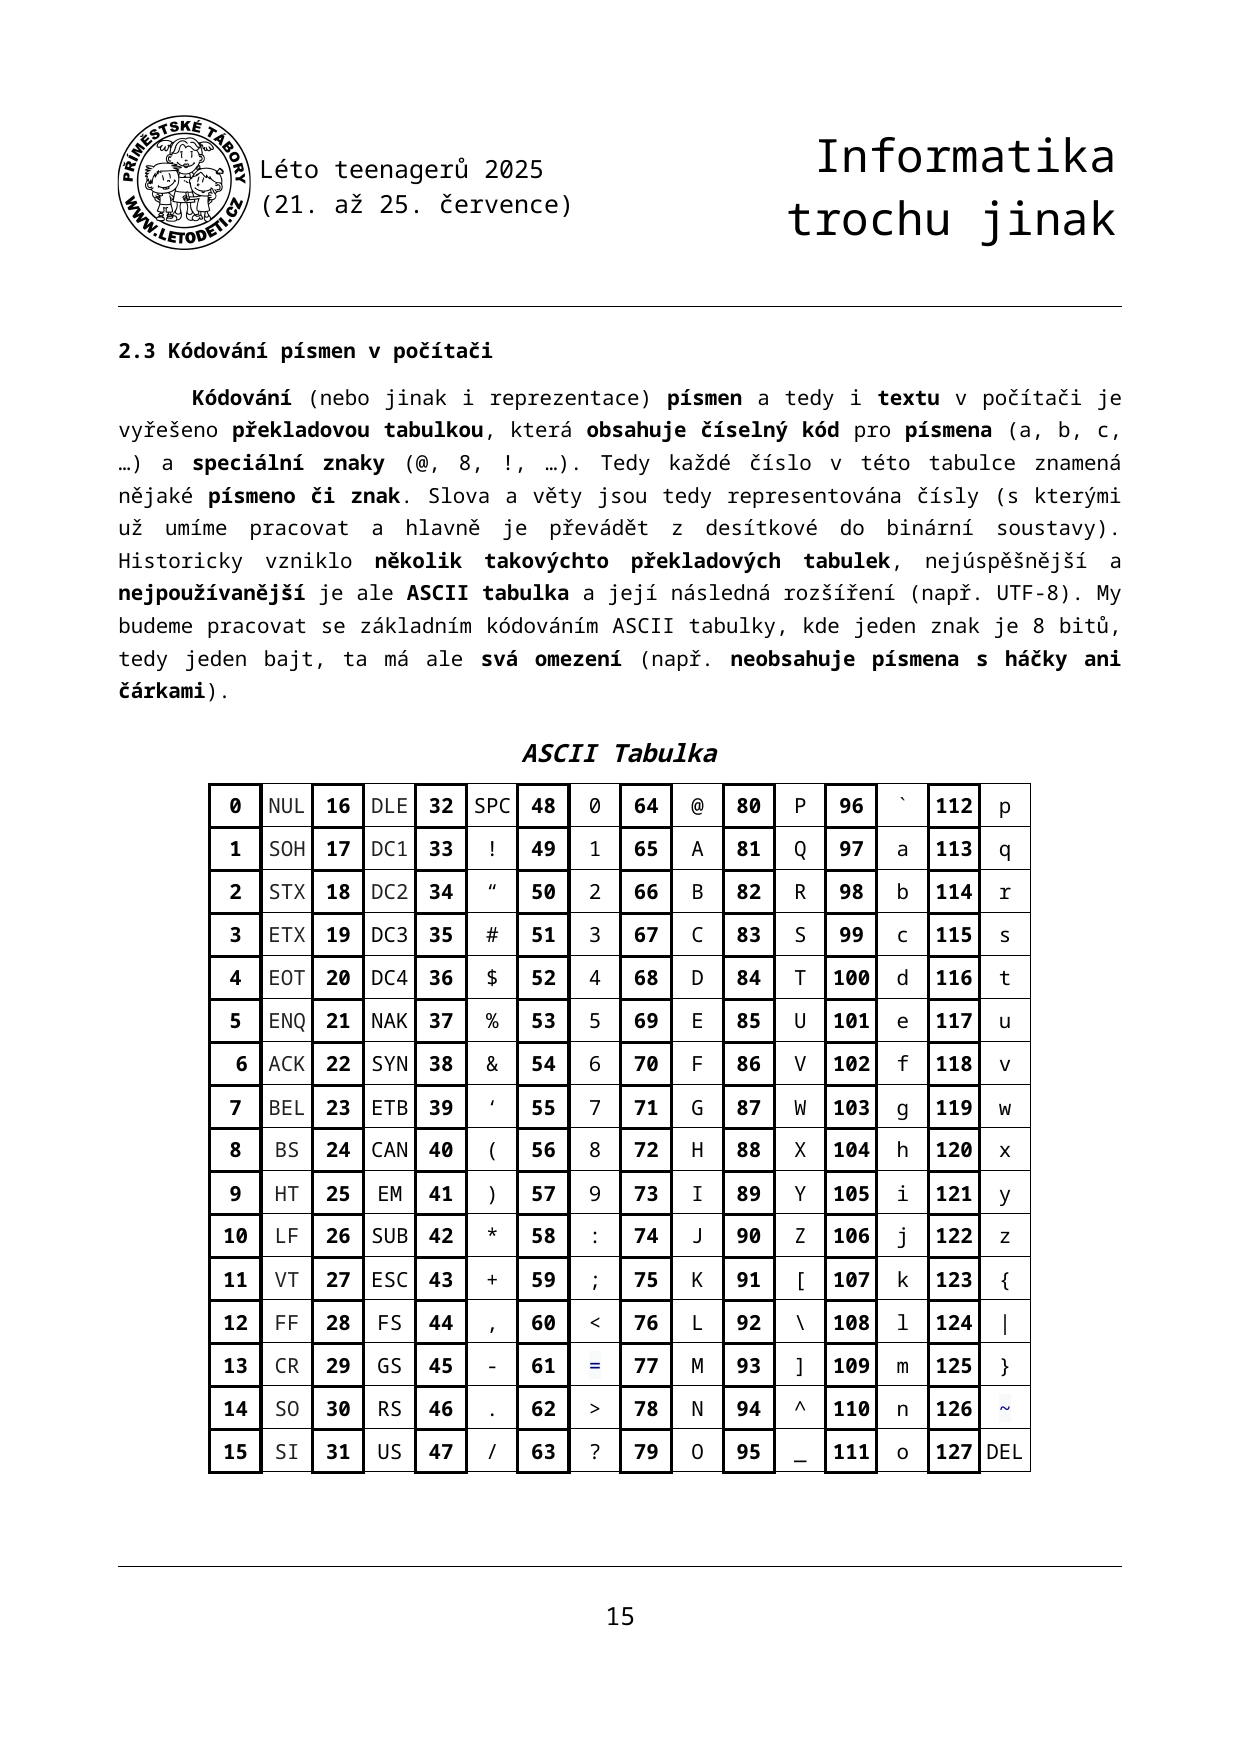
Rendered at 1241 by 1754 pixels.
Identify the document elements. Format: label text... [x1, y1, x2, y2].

table_cell LF [263, 1214, 311, 1256]
table_cell 120 [930, 1130, 978, 1170]
table_cell 46 [417, 1388, 465, 1428]
table_cell j [878, 1214, 927, 1256]
table_cell % [468, 999, 516, 1041]
table_cell 103 [827, 1087, 875, 1127]
table_header 64 [622, 786, 670, 826]
table_cell 6 [211, 1044, 259, 1084]
table_cell 93 [725, 1345, 773, 1385]
table_header SPC [468, 784, 516, 826]
table_cell R [776, 870, 824, 912]
table_cell DEL [981, 1429, 1030, 1471]
table_cell Z [776, 1214, 824, 1256]
table_cell 83 [725, 915, 773, 955]
table_cell 123 [930, 1259, 978, 1299]
table_cell ACK [263, 1042, 311, 1084]
table_cell = [571, 1343, 619, 1385]
table_cell 13 [211, 1345, 259, 1385]
table_cell 15 [211, 1431, 259, 1471]
table_cell EM [365, 1171, 414, 1213]
table_cell m [878, 1343, 927, 1385]
table_cell DC2 [365, 870, 414, 912]
table_cell o [878, 1429, 927, 1471]
table_cell 41 [417, 1173, 465, 1213]
table_cell ~ [981, 1386, 1030, 1428]
table_cell 99 [827, 915, 875, 955]
table_cell } [981, 1343, 1030, 1385]
table_cell # [468, 913, 516, 955]
table_cell 7 [571, 1085, 619, 1127]
table_cell 43 [417, 1259, 465, 1299]
table_cell ^ [776, 1386, 824, 1428]
table_cell ‘ [468, 1085, 516, 1127]
table_cell 86 [725, 1044, 773, 1084]
table_cell RS [365, 1386, 414, 1428]
table_cell ETX [263, 913, 311, 955]
table_cell 71 [622, 1087, 670, 1127]
table_cell 38 [417, 1044, 465, 1084]
table_cell 49 [519, 829, 567, 869]
table_cell 119 [930, 1087, 978, 1127]
table_cell 40 [417, 1130, 465, 1170]
table_cell H [673, 1128, 722, 1170]
table_cell ENQ [263, 999, 311, 1041]
table_cell 2 [211, 872, 259, 912]
table_cell 37 [417, 1001, 465, 1041]
table_cell FS [365, 1300, 414, 1342]
table_cell | [981, 1300, 1030, 1342]
table_cell K [673, 1257, 722, 1299]
table_cell 33 [417, 829, 465, 869]
table_cell 101 [827, 1001, 875, 1041]
table_cell w [981, 1085, 1030, 1127]
table_cell k [878, 1257, 927, 1299]
table_cell 69 [622, 1001, 670, 1041]
table_cell T [776, 956, 824, 998]
table_cell q [981, 827, 1030, 869]
table_cell 88 [725, 1130, 773, 1170]
table_cell 81 [725, 829, 773, 869]
table_cell 62 [519, 1388, 567, 1428]
table_cell U [776, 999, 824, 1041]
table_cell 56 [519, 1130, 567, 1170]
table_cell 12 [211, 1302, 259, 1342]
table_cell DC1 [365, 827, 414, 869]
table_cell / [468, 1429, 516, 1471]
table_cell 31 [314, 1431, 362, 1471]
table_cell 84 [725, 958, 773, 998]
table_cell c [878, 913, 927, 955]
table_cell STX [263, 870, 311, 912]
table_cell $ [468, 956, 516, 998]
table_cell e [878, 999, 927, 1041]
table_cell FF [263, 1300, 311, 1342]
table_cell DC4 [365, 956, 414, 998]
table_cell SO [263, 1386, 311, 1428]
table_cell 100 [827, 958, 875, 998]
table_cell 3 [211, 915, 259, 955]
table_cell L [673, 1300, 722, 1342]
table_header @ [673, 784, 722, 826]
table_cell 66 [622, 872, 670, 912]
table_header P [776, 784, 824, 826]
table_cell B [673, 870, 722, 912]
table_cell 75 [622, 1259, 670, 1299]
table_cell V [776, 1042, 824, 1084]
table_cell SI [263, 1429, 311, 1471]
table_cell 50 [519, 872, 567, 912]
table_cell l [878, 1300, 927, 1342]
table_cell SOH [263, 827, 311, 869]
table_cell 115 [930, 915, 978, 955]
table_cell 104 [827, 1130, 875, 1170]
table_cell O [673, 1429, 722, 1471]
table_cell 5 [211, 1001, 259, 1041]
table_cell ! [468, 827, 516, 869]
table_header ` [878, 784, 927, 826]
table_cell z [981, 1214, 1030, 1256]
table_cell 53 [519, 1001, 567, 1041]
table_cell SYN [365, 1042, 414, 1084]
table_cell 17 [314, 829, 362, 869]
table_cell A [673, 827, 722, 869]
table_cell 72 [622, 1130, 670, 1170]
table_cell 9 [211, 1173, 259, 1213]
table_cell 89 [725, 1173, 773, 1213]
table_cell 78 [622, 1388, 670, 1428]
table_cell 63 [519, 1431, 567, 1471]
table_cell ; [571, 1257, 619, 1299]
table_cell I [673, 1171, 722, 1213]
table_header DLE [365, 784, 414, 826]
table_cell , [468, 1300, 516, 1342]
table_header 96 [827, 786, 875, 826]
table_header 16 [314, 786, 362, 826]
table_cell n [878, 1386, 927, 1428]
table_cell 4 [571, 956, 619, 998]
table_cell & [468, 1042, 516, 1084]
table_cell 3 [571, 913, 619, 955]
table_cell 24 [314, 1130, 362, 1170]
table_cell 28 [314, 1302, 362, 1342]
table_cell 51 [519, 915, 567, 955]
table_cell ) [468, 1171, 516, 1213]
table_cell X [776, 1128, 824, 1170]
table_cell S [776, 913, 824, 955]
table_cell W [776, 1085, 824, 1127]
table_cell a [878, 827, 927, 869]
table_cell DC3 [365, 913, 414, 955]
table_cell ETB [365, 1085, 414, 1127]
table_cell EOT [263, 956, 311, 998]
table_cell 6 [571, 1042, 619, 1084]
table_cell : [571, 1214, 619, 1256]
text Kódování (nebo jinak i reprezentace) písmen a tedy i textu v počítači je vyřešeno překladovou tabulkou, která obsahuje číselný kód pro písmena (a, b, c, …) a speciální znaky (@, 8, !, …). Tedy každé číslo v této tabulce znamená nějaké písmeno či znak. Slova a věty jsou tedy representována čísly (s kterými už umíme pracovat a hlavně je převádět z desítkové do binární soustavy). Historicky vzniklo několik takovýchto překladových tabulek, nejúspěšnější a nejpoužívanější je ale ASCII tabulka a její následná rozšíření (např. UTF-8). My budeme pracovat se základním kódováním ASCII tabulky, kde jeden znak je 8 bitů, tedy jeden bajt, ta má ale svá omezení (např. neobsahuje písmena s háčky ani čárkami). [118, 383, 1122, 705]
table_cell 11 [211, 1259, 259, 1299]
table_cell 45 [417, 1345, 465, 1385]
table_cell ] [776, 1343, 824, 1385]
table_cell GS [365, 1343, 414, 1385]
table_cell 113 [930, 829, 978, 869]
table_cell 121 [930, 1173, 978, 1213]
table_cell 110 [827, 1388, 875, 1428]
table_cell 8 [211, 1130, 259, 1170]
table_cell 87 [725, 1087, 773, 1127]
table_cell N [673, 1386, 722, 1428]
table_cell y [981, 1171, 1030, 1213]
table_cell 25 [314, 1173, 362, 1213]
table_cell 105 [827, 1173, 875, 1213]
table_cell 92 [725, 1302, 773, 1342]
table_cell “ [468, 870, 516, 912]
picture [117, 114, 251, 250]
table_header 0 [211, 786, 259, 826]
table_cell 21 [314, 1001, 362, 1041]
table_cell 39 [417, 1087, 465, 1127]
table_cell G [673, 1085, 722, 1127]
table_cell u [981, 999, 1030, 1041]
table_cell 127 [930, 1431, 978, 1471]
table_cell t [981, 956, 1030, 998]
table_cell < [571, 1300, 619, 1342]
table_cell NAK [365, 999, 414, 1041]
table_cell CAN [365, 1128, 414, 1170]
table_cell 35 [417, 915, 465, 955]
table_cell 2 [571, 870, 619, 912]
table_cell 4 [211, 958, 259, 998]
table_cell b [878, 870, 927, 912]
table_cell 70 [622, 1044, 670, 1084]
table_cell s [981, 913, 1030, 955]
table_cell 94 [725, 1388, 773, 1428]
table_header p [981, 784, 1030, 826]
table_cell 117 [930, 1001, 978, 1041]
text 2.3 Kódování písmen v počítači [118, 336, 1122, 364]
table_cell VT [263, 1257, 311, 1299]
table_cell 8 [571, 1128, 619, 1170]
table_cell f [878, 1042, 927, 1084]
table_cell 106 [827, 1216, 875, 1256]
table_cell h [878, 1128, 927, 1170]
table_cell 97 [827, 829, 875, 869]
table_cell M [673, 1343, 722, 1385]
table_cell 111 [827, 1431, 875, 1471]
table_header 112 [930, 786, 978, 826]
table_cell 109 [827, 1345, 875, 1385]
table_cell 54 [519, 1044, 567, 1084]
table_cell 102 [827, 1044, 875, 1084]
table_cell 90 [725, 1216, 773, 1256]
table_cell 44 [417, 1302, 465, 1342]
table_header 0 [571, 784, 619, 826]
table_cell 108 [827, 1302, 875, 1342]
table_cell 42 [417, 1216, 465, 1256]
table_cell . [468, 1386, 516, 1428]
table_cell 76 [622, 1302, 670, 1342]
table_cell 1 [571, 827, 619, 869]
table_cell 29 [314, 1345, 362, 1385]
table_cell 19 [314, 915, 362, 955]
table_cell 5 [571, 999, 619, 1041]
table_cell BS [263, 1128, 311, 1170]
table_cell v [981, 1042, 1030, 1084]
table_cell i [878, 1171, 927, 1213]
table_cell 60 [519, 1302, 567, 1342]
table_cell 57 [519, 1173, 567, 1213]
table_cell ? [571, 1429, 619, 1471]
table_cell x [981, 1128, 1030, 1170]
table_cell 98 [827, 872, 875, 912]
table_cell US [365, 1429, 414, 1471]
table_cell 7 [211, 1087, 259, 1127]
table_cell > [571, 1386, 619, 1428]
table_cell 9 [571, 1171, 619, 1213]
table_cell d [878, 956, 927, 998]
table_cell 107 [827, 1259, 875, 1299]
table_cell 61 [519, 1345, 567, 1385]
table_cell 122 [930, 1216, 978, 1256]
table_cell C [673, 913, 722, 955]
table_cell 26 [314, 1216, 362, 1256]
table_cell 52 [519, 958, 567, 998]
table_cell 126 [930, 1388, 978, 1428]
table_cell { [981, 1257, 1030, 1299]
table_cell 116 [930, 958, 978, 998]
table_cell \ [776, 1300, 824, 1342]
table_cell 23 [314, 1087, 362, 1127]
table_cell 30 [314, 1388, 362, 1428]
table_cell 77 [622, 1345, 670, 1385]
table_cell 47 [417, 1431, 465, 1471]
table_cell 36 [417, 958, 465, 998]
table_cell 22 [314, 1044, 362, 1084]
table_cell 125 [930, 1345, 978, 1385]
table_cell + [468, 1257, 516, 1299]
table_header 80 [725, 786, 773, 826]
table_cell 67 [622, 915, 670, 955]
table_cell 18 [314, 872, 362, 912]
table_cell D [673, 956, 722, 998]
table_cell 73 [622, 1173, 670, 1213]
table_cell ( [468, 1128, 516, 1170]
table_cell 124 [930, 1302, 978, 1342]
table_header 48 [519, 786, 567, 826]
table_cell 10 [211, 1216, 259, 1256]
table_cell 68 [622, 958, 670, 998]
table_cell 79 [622, 1431, 670, 1471]
table_cell J [673, 1214, 722, 1256]
table_cell r [981, 870, 1030, 912]
table_cell F [673, 1042, 722, 1084]
table_cell [ [776, 1257, 824, 1299]
table_cell E [673, 999, 722, 1041]
table_cell SUB [365, 1214, 414, 1256]
table_cell 74 [622, 1216, 670, 1256]
table_cell CR [263, 1343, 311, 1385]
table_cell 27 [314, 1259, 362, 1299]
table_cell BEL [263, 1085, 311, 1127]
table_cell 91 [725, 1259, 773, 1299]
table_cell 82 [725, 872, 773, 912]
table_cell Y [776, 1171, 824, 1213]
table_header 32 [417, 786, 465, 826]
table_cell 114 [930, 872, 978, 912]
table_cell 20 [314, 958, 362, 998]
table_cell 118 [930, 1044, 978, 1084]
table_cell 58 [519, 1216, 567, 1256]
table_cell 85 [725, 1001, 773, 1041]
table_cell 65 [622, 829, 670, 869]
table_cell HT [263, 1171, 311, 1213]
table_cell g [878, 1085, 927, 1127]
table_cell _ [776, 1429, 824, 1471]
table_header NUL [263, 784, 311, 826]
table_cell ESC [365, 1257, 414, 1299]
table_cell 55 [519, 1087, 567, 1127]
table_cell * [468, 1214, 516, 1256]
table_cell - [468, 1343, 516, 1385]
table_cell Q [776, 827, 824, 869]
table_cell 95 [725, 1431, 773, 1471]
table_cell 14 [211, 1388, 259, 1428]
table_cell 34 [417, 872, 465, 912]
table_cell 59 [519, 1259, 567, 1299]
table_cell 1 [211, 829, 259, 869]
text ASCII Tabulka [118, 736, 1122, 770]
